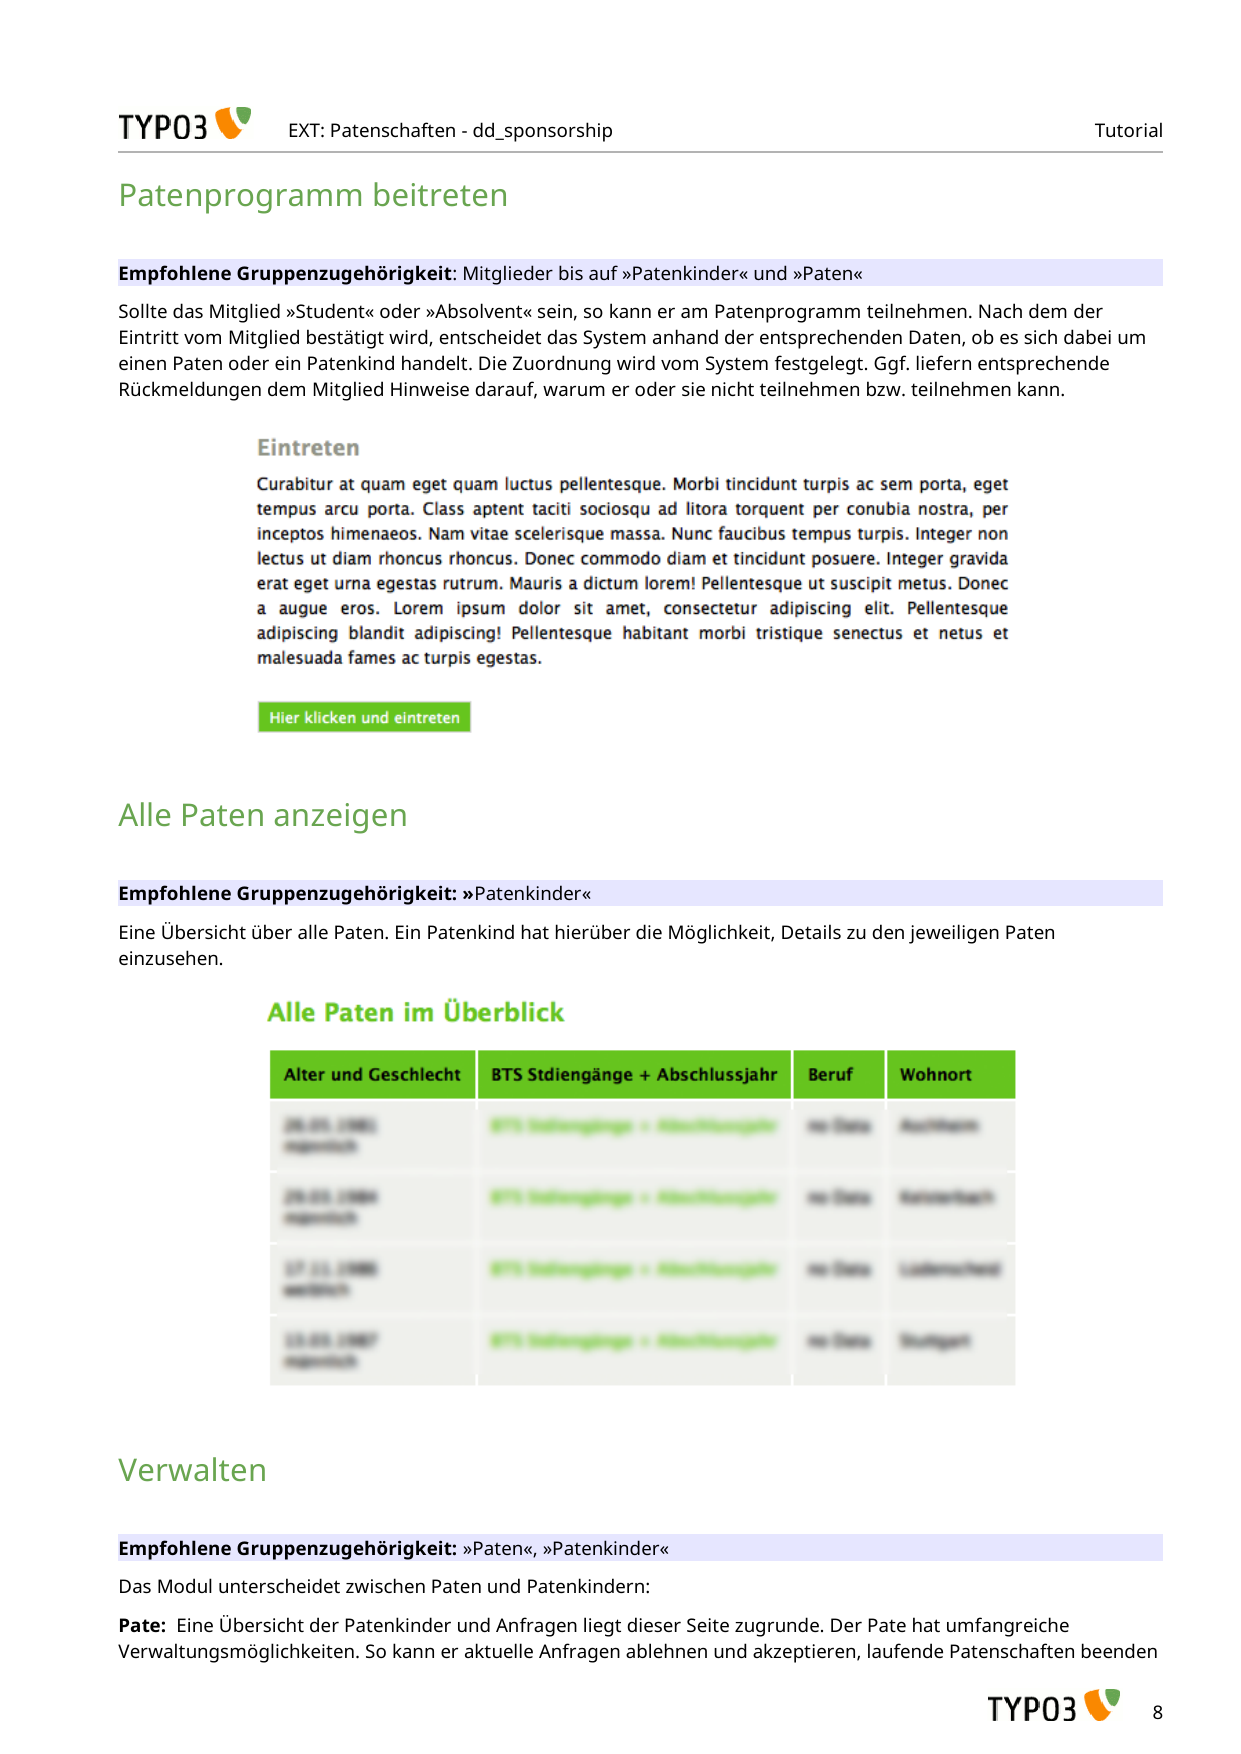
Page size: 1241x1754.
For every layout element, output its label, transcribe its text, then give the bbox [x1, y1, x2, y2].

text Empfohlene Gruppenzugehörigkeit: Mitglieder bis auf »Patenkinder« und »Paten« [118, 259, 1163, 286]
subtitle Patenprogramm beitreten [118, 172, 1163, 215]
text Empfohlene Gruppenzugehörigkeit: »Paten«, »Patenkinder« [118, 1534, 1163, 1561]
picture [118, 106, 254, 139]
text Pate: Eine Übersicht der Patenkinder und Anfragen liegt dieser Seite zugrunde. Der Pate hat umfangreiche Verwaltungsmöglichkeiten. So kann er aktuelle Anfragen ablehnen und akzeptieren, laufende Patenschaften beenden [118, 1612, 1163, 1664]
picture [987, 1688, 1123, 1721]
subtitle Alle Paten anzeigen [118, 793, 1163, 836]
picture [262, 994, 1028, 1398]
subtitle Verwalten [118, 1448, 1163, 1490]
picture [252, 424, 1030, 744]
text Sollte das Mitglied »Student« oder »Absolvent« sein, so kann er am Patenprogramm teilnehmen. Nach dem der Eintritt vom Mitglied bestätigt wird, entscheidet das System anhand der entsprechenden Daten, ob es sich dabei um einen Paten oder ein Patenkind handelt. Die Zuordnung wird vom System festgelegt. Ggf. liefern entsprechende Rückmeldungen dem Mitglied Hinweise darauf, warum er oder sie nicht teilnehmen bzw. teilnehmen kann. [118, 298, 1163, 402]
text Empfohlene Gruppenzugehörigkeit: »Patenkinder« [118, 880, 1163, 906]
text Das Modul unterscheidet zwischen Paten und Patenkindern: [118, 1573, 1163, 1599]
text Eine Übersicht über alle Paten. Ein Patenkind hat hierüber die Möglichkeit, Details zu den jeweiligen Paten einzusehen. [118, 919, 1163, 971]
